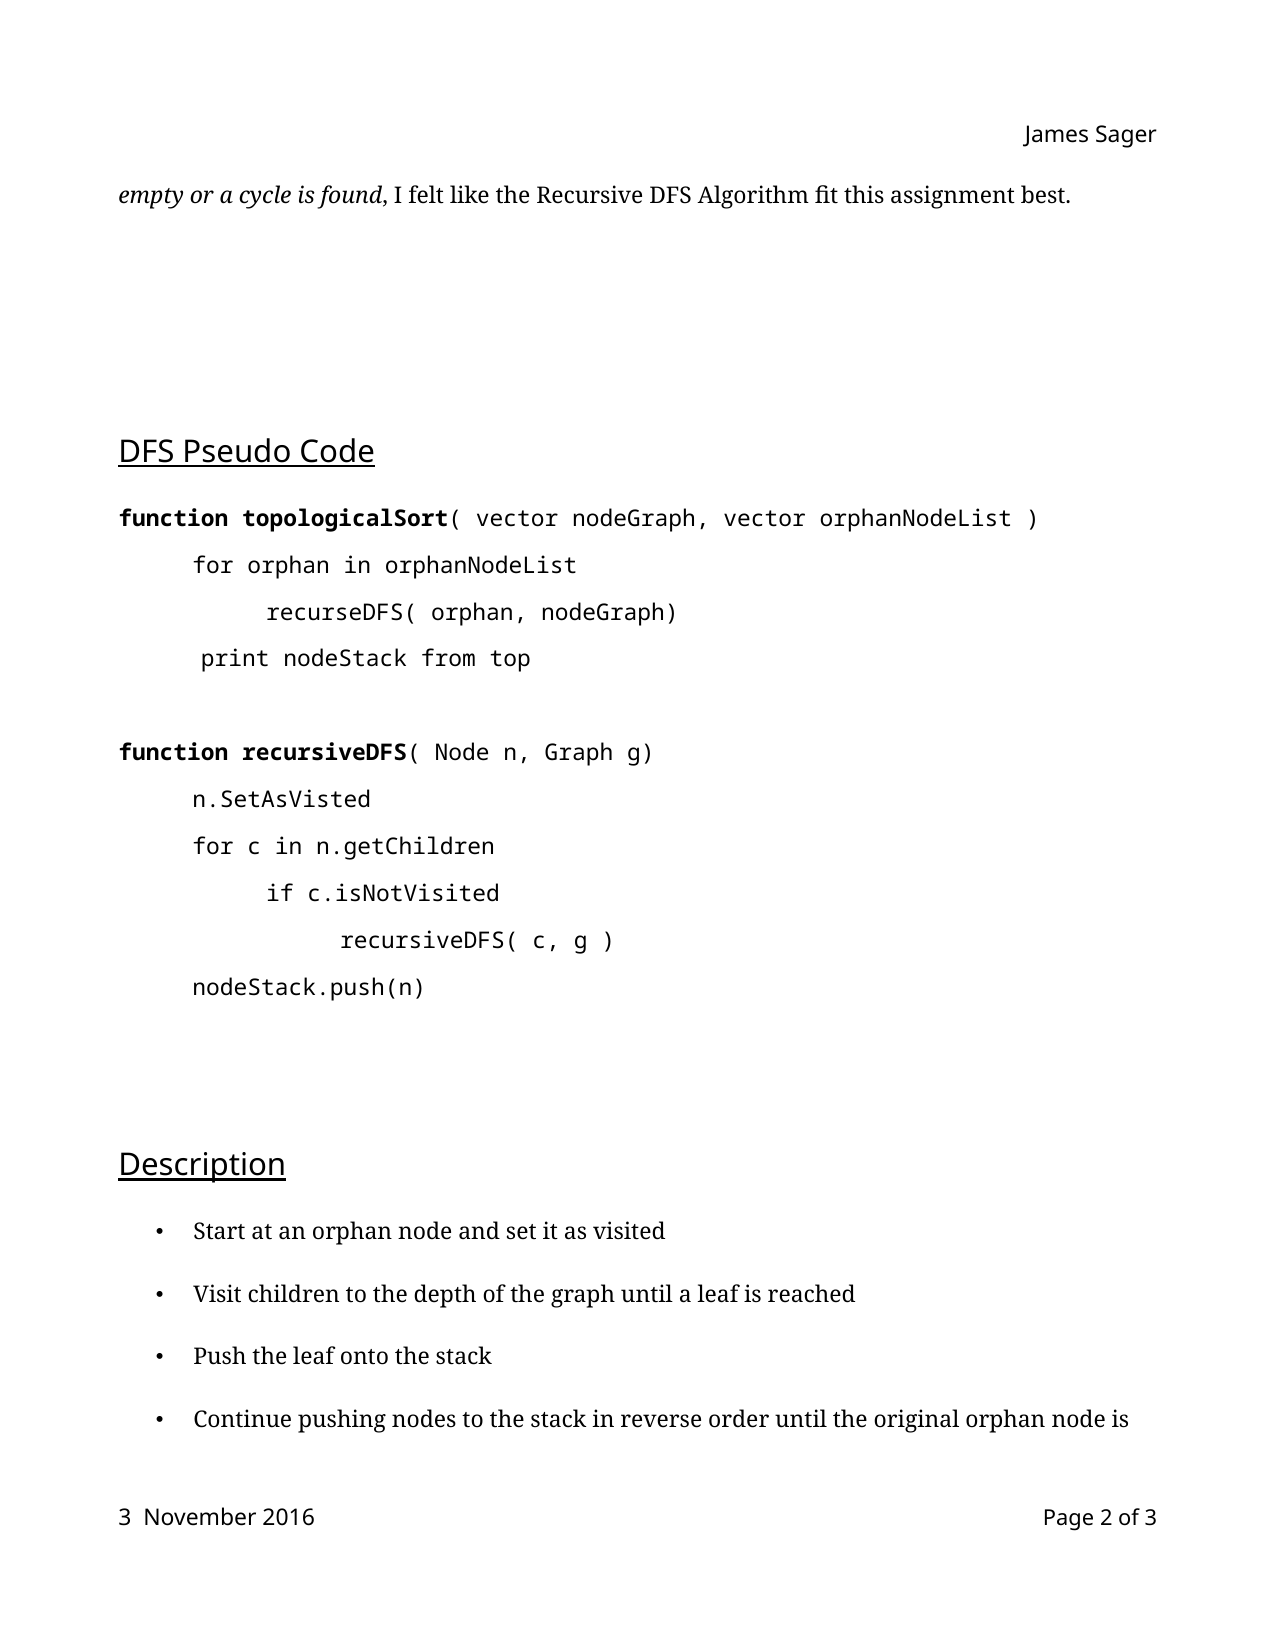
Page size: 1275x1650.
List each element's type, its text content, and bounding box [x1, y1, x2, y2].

text print nodeStack from top [118, 642, 1157, 673]
list Start at an orphan node and set it as visited [156, 1215, 1157, 1246]
text recurseDFS( orphan, nodeGraph) [118, 595, 1157, 627]
text nodeStack.push(n) [118, 970, 1157, 1002]
text recursiveDFS( c, g ) [118, 923, 1157, 955]
list Push the leaf onto the stack [156, 1340, 1157, 1371]
text Description [118, 1142, 1157, 1185]
text function recursiveDFS( Node n, Graph g) [118, 736, 1157, 767]
text n.SetAsVisted [118, 783, 1157, 814]
text if c.isNotVisited [118, 877, 1157, 908]
text function topologicalSort( vector nodeGraph, vector orphanNodeList ) [118, 502, 1157, 533]
list Continue pushing nodes to the stack in reverse order until the original orphan node is [156, 1403, 1157, 1434]
text for orphan in orphanNodeList [118, 548, 1157, 580]
text empty or a cycle is found, I felt like the Recursive DFS Algorithm fit this assignment best. [118, 179, 1157, 210]
text DFS Pseudo Code [118, 429, 1157, 471]
list Visit children to the depth of the graph until a leaf is reached [156, 1278, 1157, 1309]
text for c in n.getChildren [118, 830, 1157, 861]
